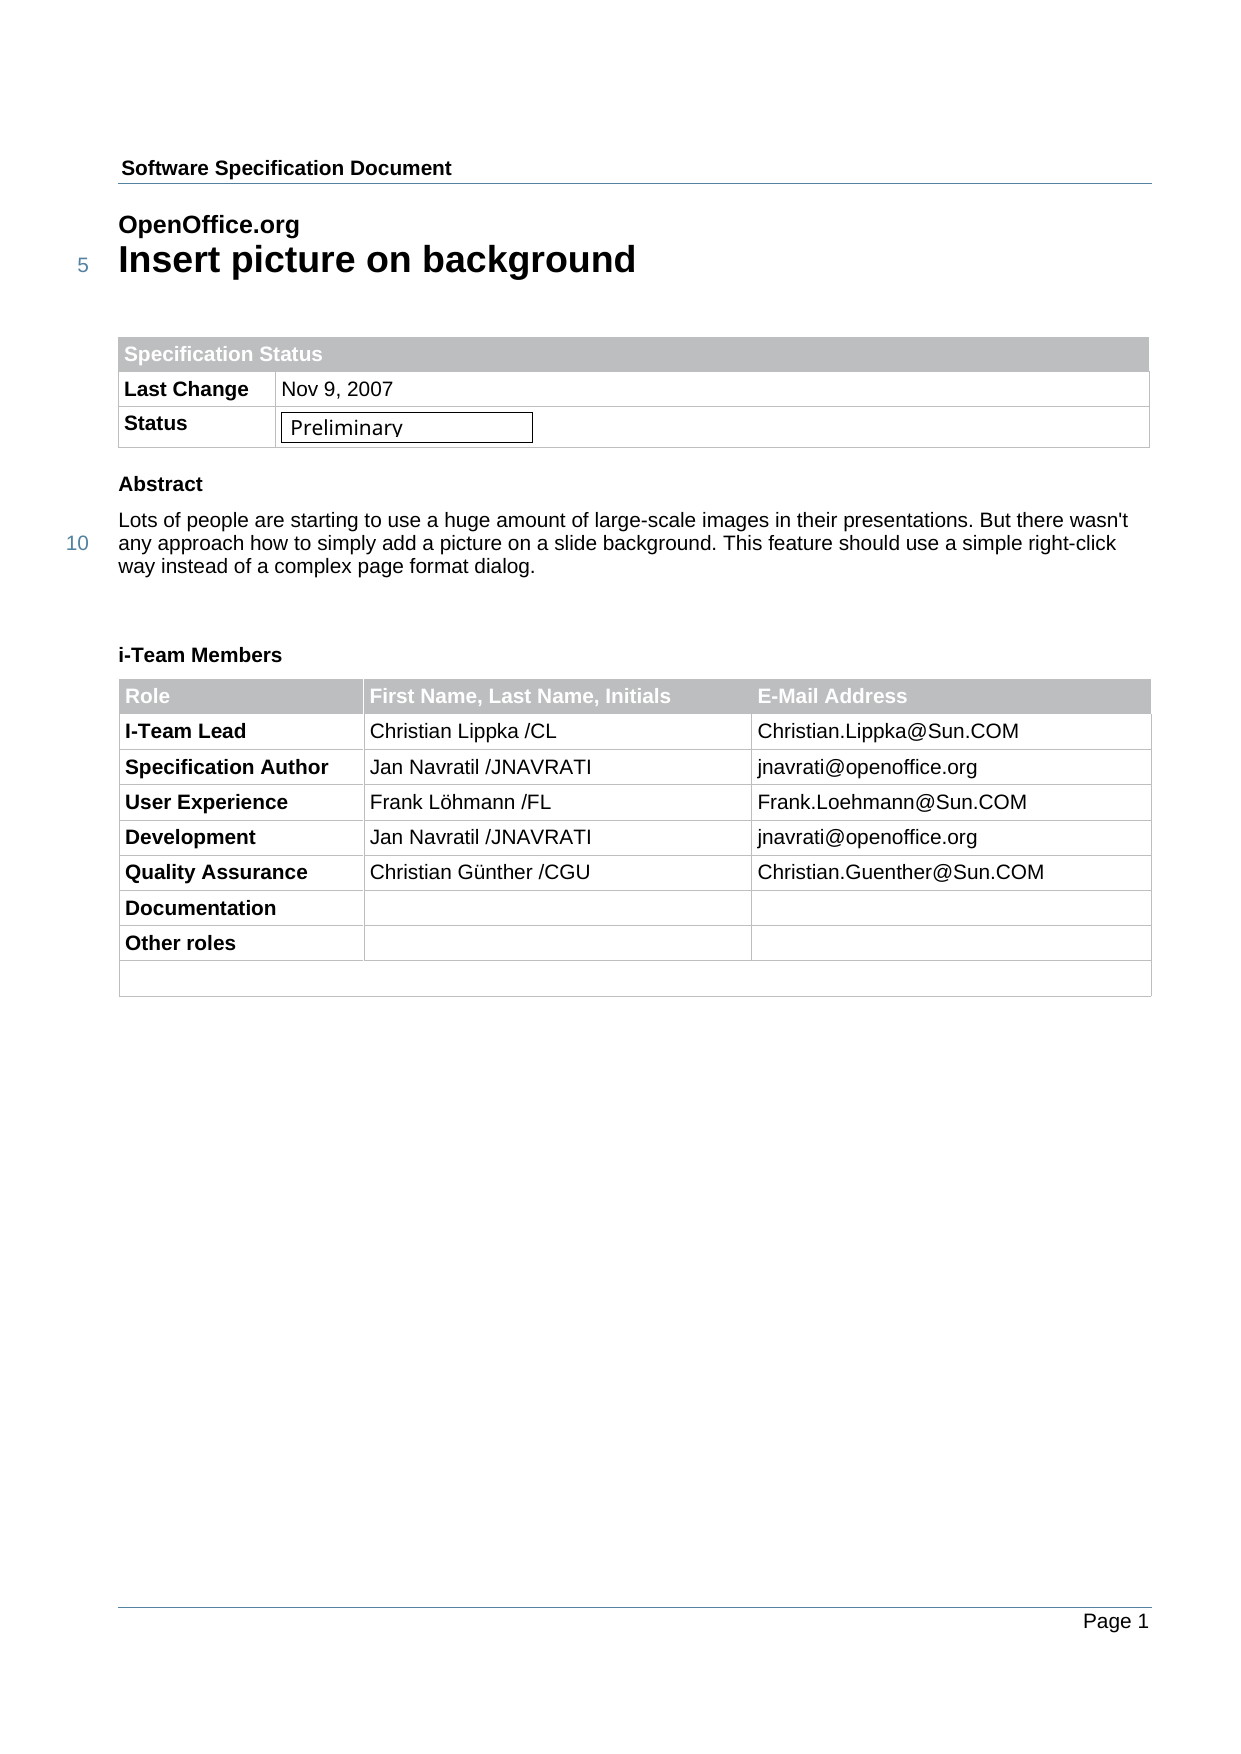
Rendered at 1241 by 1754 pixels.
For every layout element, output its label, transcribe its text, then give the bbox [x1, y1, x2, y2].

table_cell Last Change [119, 372, 275, 406]
table_cell <First Name, Last Name (Initials)> [365, 891, 751, 925]
table_cell PRELIMINARY status is the initial conception of a specification. STANDARD A specification with status Standard is considered to be stable and has the approval of the i-Team. OBSOLETE An Obsolete specification is a specification that has been identified unnecessary. For example due to; technology changes or changes in other standards or specifications. [276, 407, 1149, 447]
table_cell Jan Navratil /JNAVRATI [365, 750, 751, 784]
table_cell <User@openoffice.org> [752, 891, 1151, 925]
table_cell Documentation [120, 891, 363, 925]
table_cell Frank.Loehmann@Sun.COM [752, 785, 1151, 820]
table_cell jnavrati@openoffice.org [752, 821, 1151, 855]
table_cell Quality Assurance [120, 856, 363, 890]
text Insert picture on background [118, 239, 1152, 281]
table_cell jnavrati@openoffice.org [752, 750, 1151, 784]
table_header Specification Status [118, 337, 1149, 371]
table_cell Specification Author [120, 750, 363, 784]
table_header First Name, Last Name, Initials [364, 679, 751, 714]
table_cell Frank Löhmann /FL [365, 785, 751, 820]
text Software Specification Document [118, 154, 1152, 183]
table_cell Status [119, 407, 275, 447]
table_cell Development [120, 821, 363, 855]
table_header Role [119, 679, 363, 714]
text Lots of people are starting to use a huge amount of large-scale images in their presentations. But there wasn't any approach how to simply add a picture on a slide background. This feature should use a simple right-click way instead of a complex page format dialog. [118, 508, 1152, 578]
table_cell User Experience [120, 785, 363, 820]
subtitle i-Team Members [118, 643, 1152, 667]
table_cell Christian.Guenther@Sun.COM [752, 856, 1151, 890]
table_cell Christian.Lippka@Sun.COM [752, 714, 1151, 749]
table_cell Christian Günther /CGU [365, 856, 751, 890]
table_cell <State reason here, if one role is not represented in i-Team.> [120, 961, 1151, 996]
table_cell Christian Lippka /CL [365, 714, 751, 749]
table_cell I-Team Lead [120, 714, 363, 749]
text OpenOffice.org [118, 211, 1152, 239]
table_cell Nov 9, 2007 [276, 372, 1149, 406]
table_cell <User@openoffice.org> [752, 926, 1151, 960]
table_header E-Mail Address [751, 679, 1151, 714]
table_cell Jan Navratil /JNAVRATI [365, 821, 751, 855]
table_cell <First Name, Last Name (Initials)> [365, 926, 751, 960]
subtitle Abstract [118, 472, 1152, 496]
table_cell Other roles [120, 926, 363, 960]
